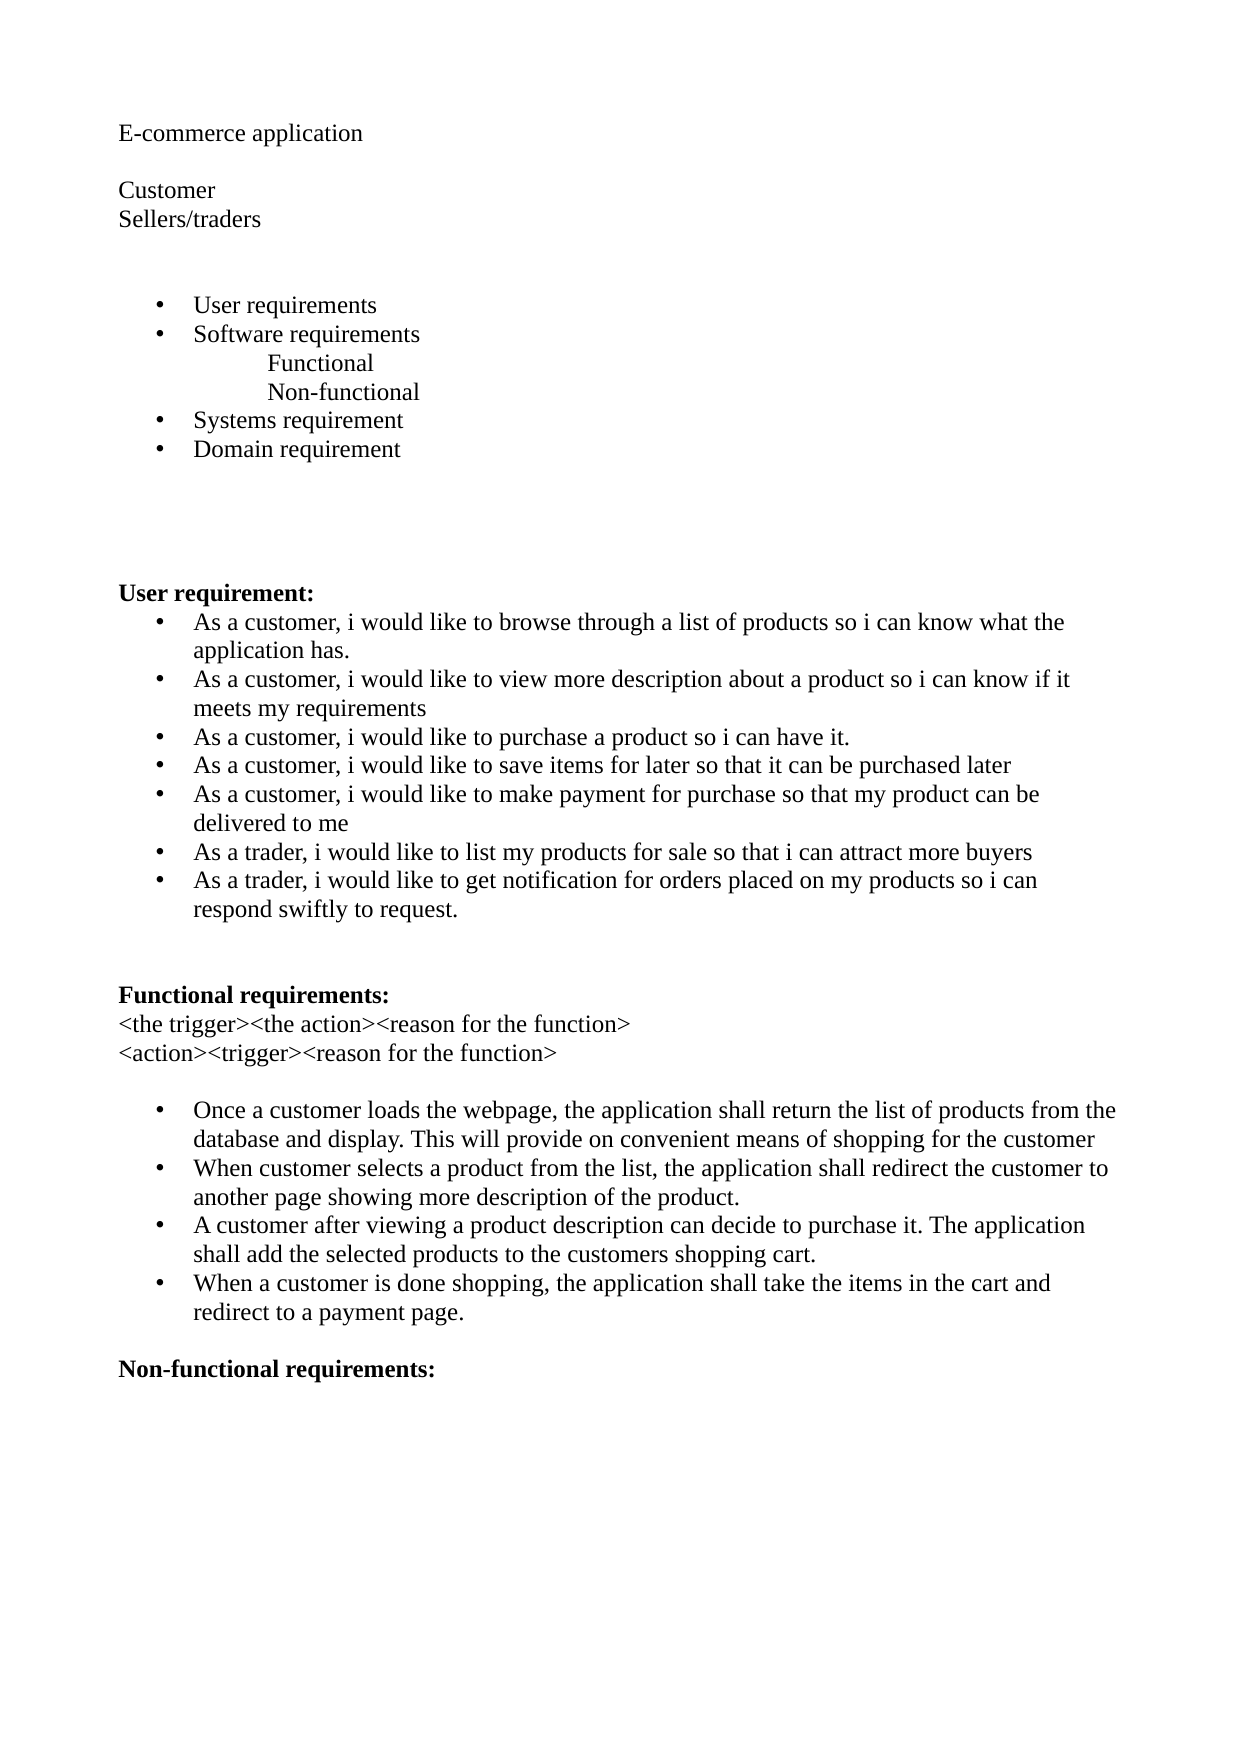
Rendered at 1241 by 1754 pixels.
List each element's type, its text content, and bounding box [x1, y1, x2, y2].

text E-commerce application [118, 118, 1122, 147]
text <the trigger><the action><reason for the function> [118, 1009, 1122, 1038]
list Functional [156, 348, 1122, 377]
text Functional requirements: [118, 981, 1122, 1009]
list A customer after viewing a product description can decide to purchase it. The application shall add the selected products to the customers shopping cart. [156, 1211, 1122, 1268]
list As a customer, i would like to save items for later so that it can be purchased later [156, 751, 1122, 779]
list As a trader, i would like to get notification for orders placed on my products so i can respond swiftly to request. [156, 866, 1122, 923]
text User requirement: [118, 578, 1122, 607]
list Domain requirement [156, 434, 1122, 463]
list Non-functional [156, 377, 1122, 406]
text Sellers/traders [118, 204, 1122, 233]
list When a customer is done shopping, the application shall take the items in the cart and redirect to a payment page. [156, 1268, 1122, 1326]
text Non-functional requirements: [118, 1354, 1122, 1412]
list As a customer, i would like to browse through a list of products so i can know what the application has. [156, 607, 1122, 664]
list Once a customer loads the webpage, the application shall return the list of products from the database and display. This will provide on convenient means of shopping for the customer [156, 1096, 1122, 1153]
list Software requirements [156, 319, 1122, 348]
list Systems requirement [156, 406, 1122, 434]
list As a customer, i would like to purchase a product so i can have it. [156, 722, 1122, 751]
list As a customer, i would like to view more description about a product so i can know if it meets my requirements [156, 664, 1122, 722]
list As a trader, i would like to list my products for sale so that i can attract more buyers [156, 837, 1122, 866]
list User requirements [156, 291, 1122, 319]
text <action><trigger><reason for the function> [118, 1038, 1122, 1067]
list When customer selects a product from the list, the application shall redirect the customer to another page showing more description of the product. [156, 1153, 1122, 1211]
text Customer [118, 176, 1122, 204]
list As a customer, i would like to make payment for purchase so that my product can be delivered to me [156, 779, 1122, 837]
